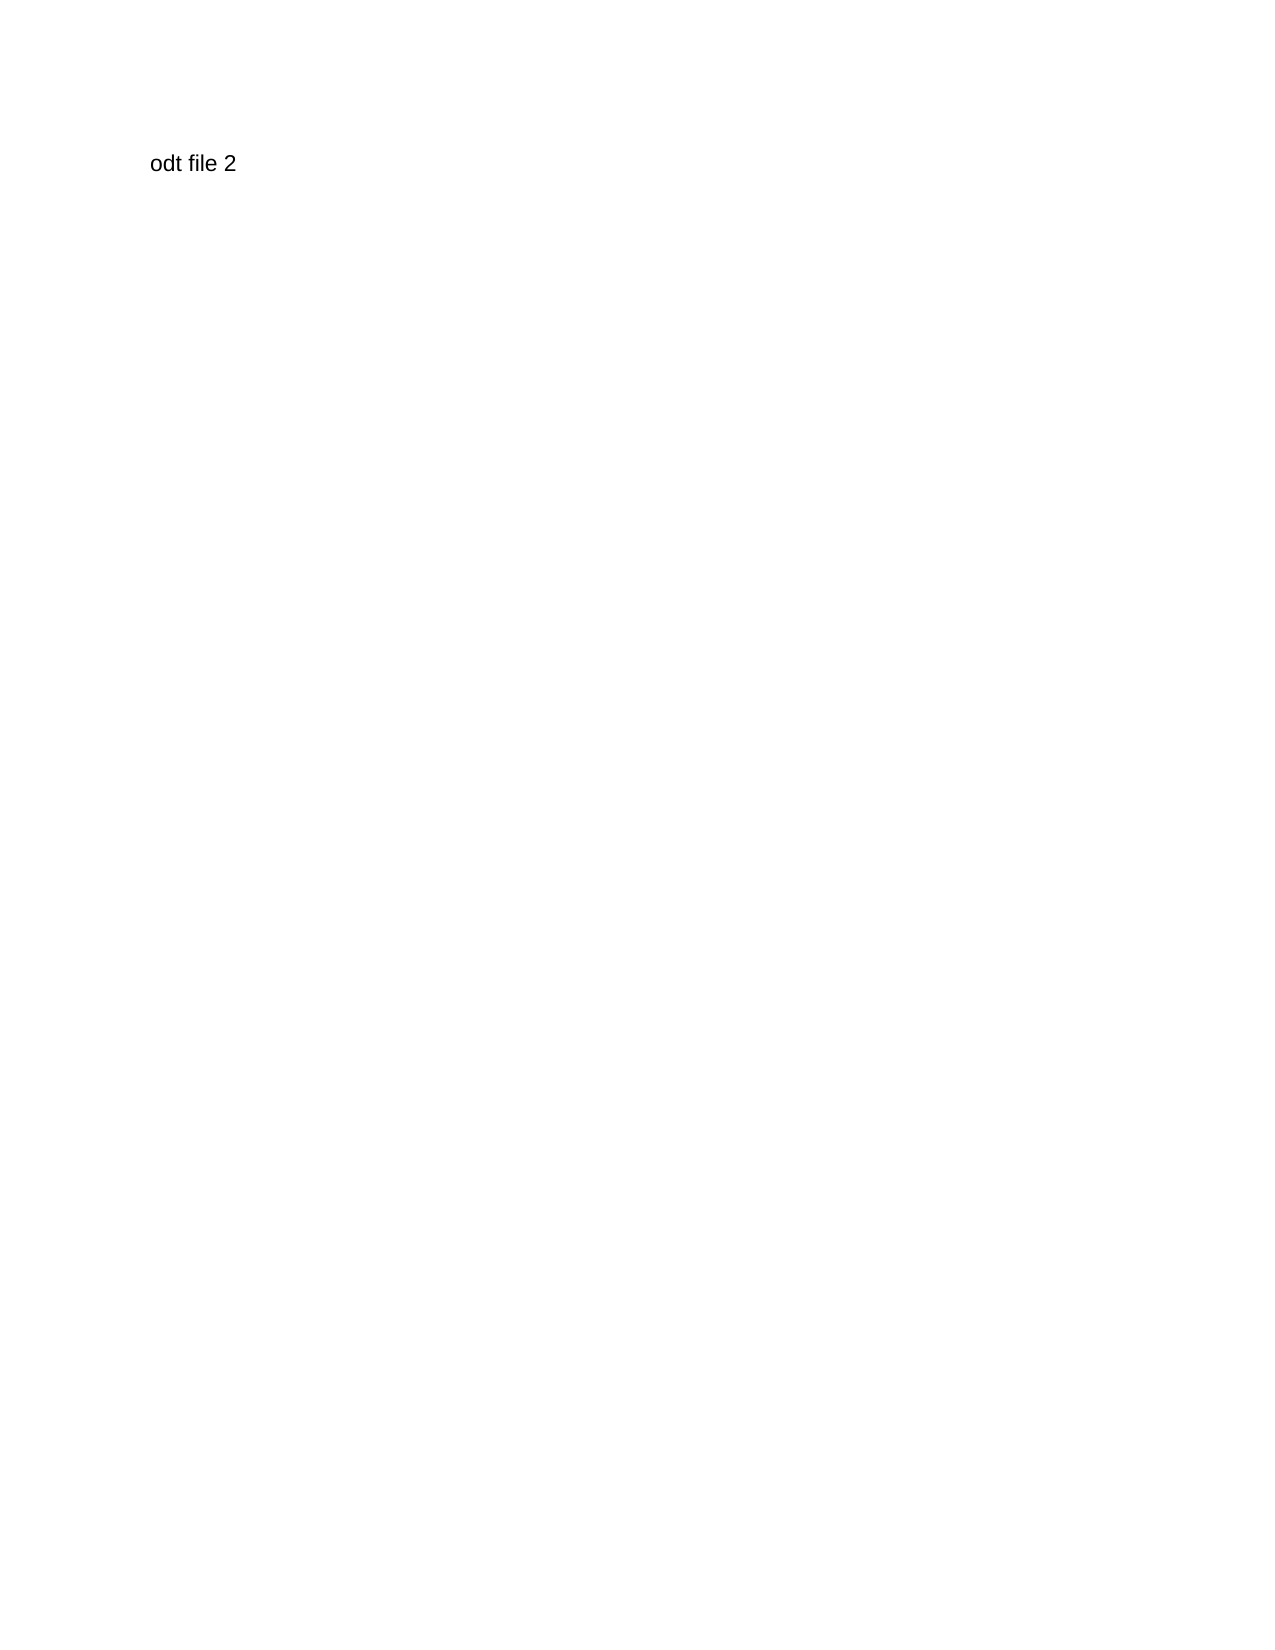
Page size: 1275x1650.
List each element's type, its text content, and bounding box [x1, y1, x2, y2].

text odt file 2 [150, 150, 1125, 176]
